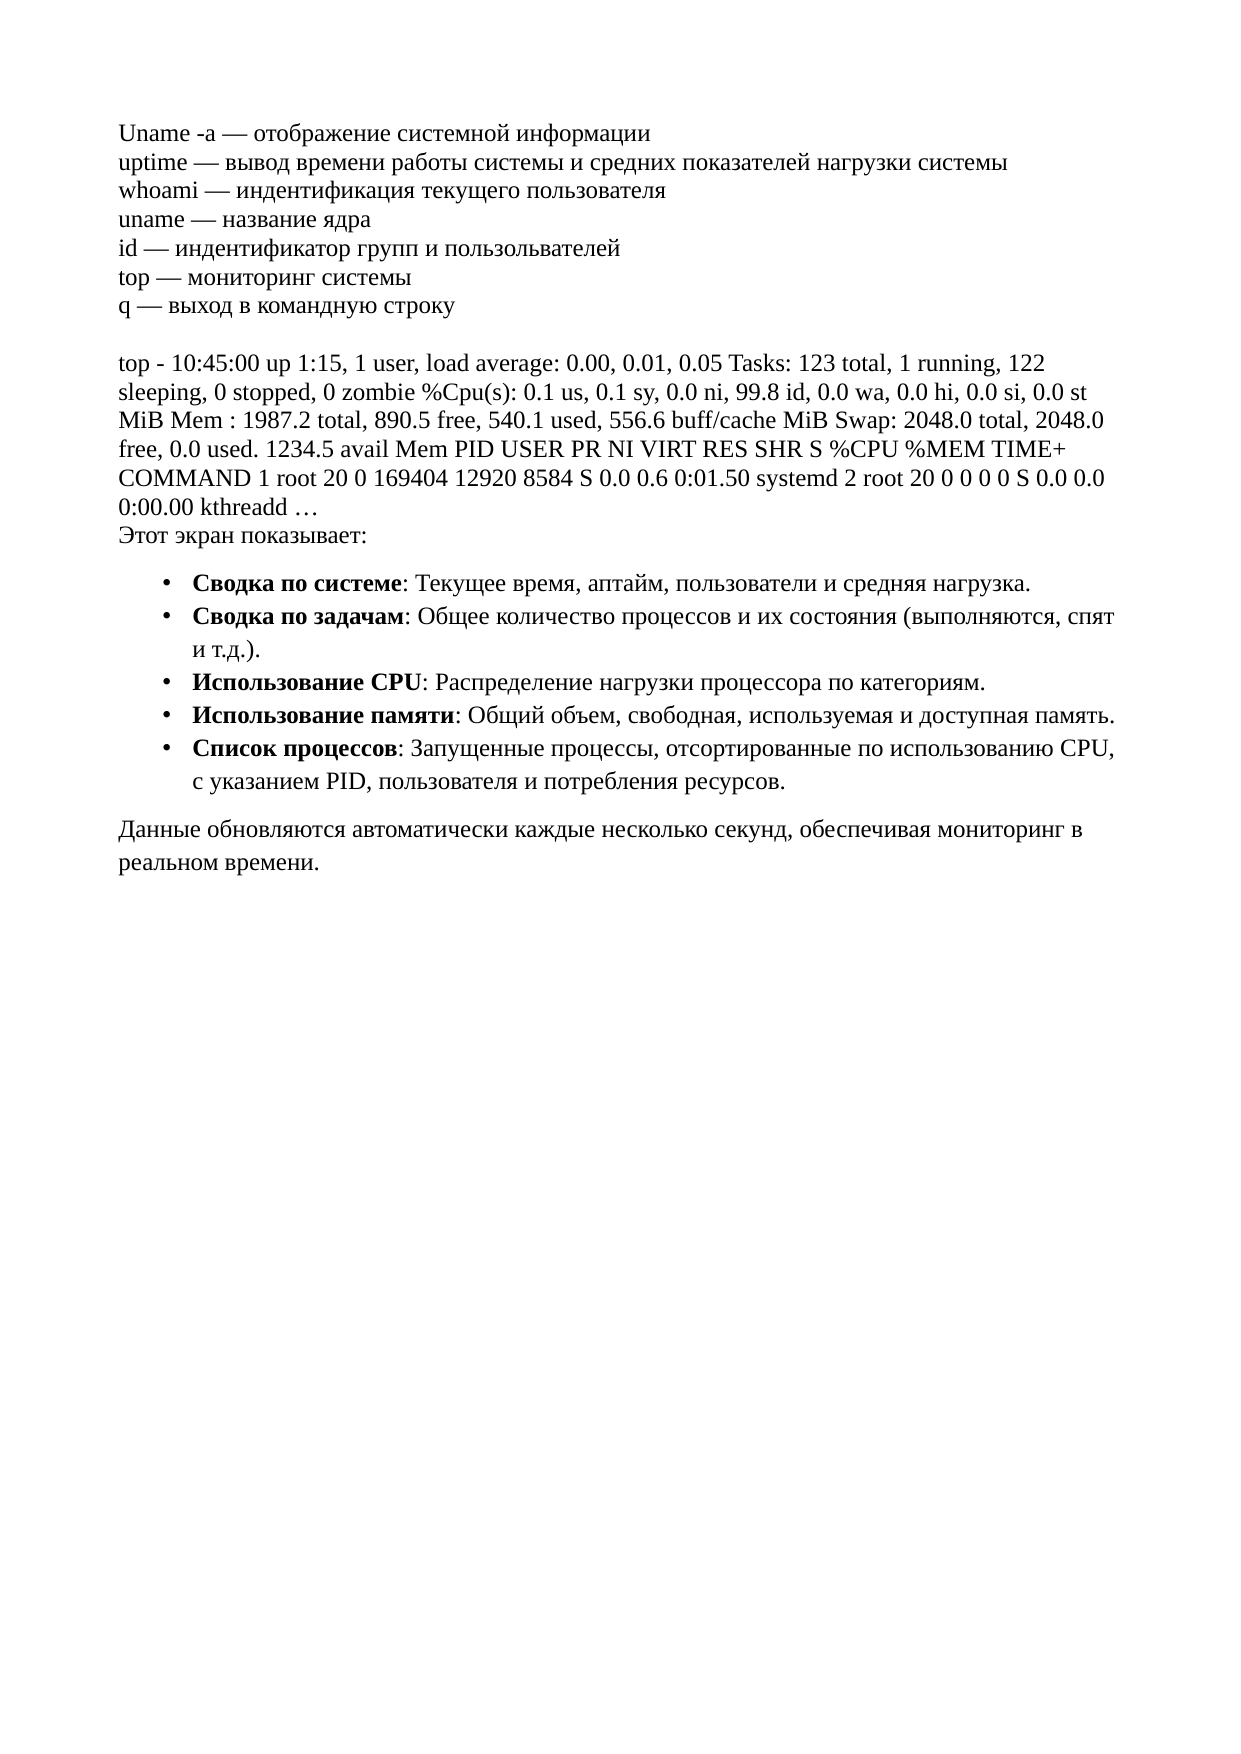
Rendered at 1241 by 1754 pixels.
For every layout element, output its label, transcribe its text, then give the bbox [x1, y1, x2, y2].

text uptime — вывод времени работы системы и средних показателей нагрузки системы [118, 147, 1122, 176]
text top — мониторинг системы [118, 262, 1122, 291]
list Сводка по системе: Текущее время, аптайм, пользователи и средняя нагрузка. [162, 568, 1122, 597]
text Этот экран показывает: [118, 521, 1122, 549]
list Сводка по задачам: Общее количество процессов и их состояния (выполняются, спят и т.д.). [162, 601, 1122, 663]
text uname — название ядра [118, 204, 1122, 233]
list Список процессов: Запущенные процессы, отсортированные по использованию CPU, с указанием PID, пользователя и потребления ресурсов. [162, 733, 1122, 795]
list Использование CPU: Распределение нагрузки процессора по категориям. [162, 667, 1122, 696]
text q — выход в командную строку [118, 291, 1122, 319]
text id — индентификатор групп и пользольвателей [118, 233, 1122, 262]
text Uname -a — отображение системной информации [118, 118, 1122, 147]
list Использование памяти: Общий объем, свободная, используемая и доступная память. [162, 700, 1122, 729]
text whoami — индентификация текущего пользователя [118, 176, 1122, 204]
text Данные обновляются автоматически каждые несколько секунд, обеспечивая мониторинг в реальном времени. [118, 814, 1122, 876]
text top - 10:45:00 up 1:15, 1 user, load average: 0.00, 0.01, 0.05 Tasks: 123 total, 1 running, 122 sleeping, 0 stopped, 0 zombie %Cpu(s): 0.1 us, 0.1 sy, 0.0 ni, 99.8 id, 0.0 wa, 0.0 hi, 0.0 si, 0.0 st MiB Mem : 1987.2 total, 890.5 free, 540.1 used, 556.6 buff/cache MiB Swap: 2048.0 total, 2048.0 free, 0.0 used. 1234.5 avail Mem PID USER PR NI VIRT RES SHR S %CPU %MEM TIME+ COMMAND 1 root 20 0 169404 12920 8584 S 0.0 0.6 0:01.50 systemd 2 root 20 0 0 0 0 S 0.0 0.0 0:00.00 kthreadd … [118, 348, 1122, 521]
